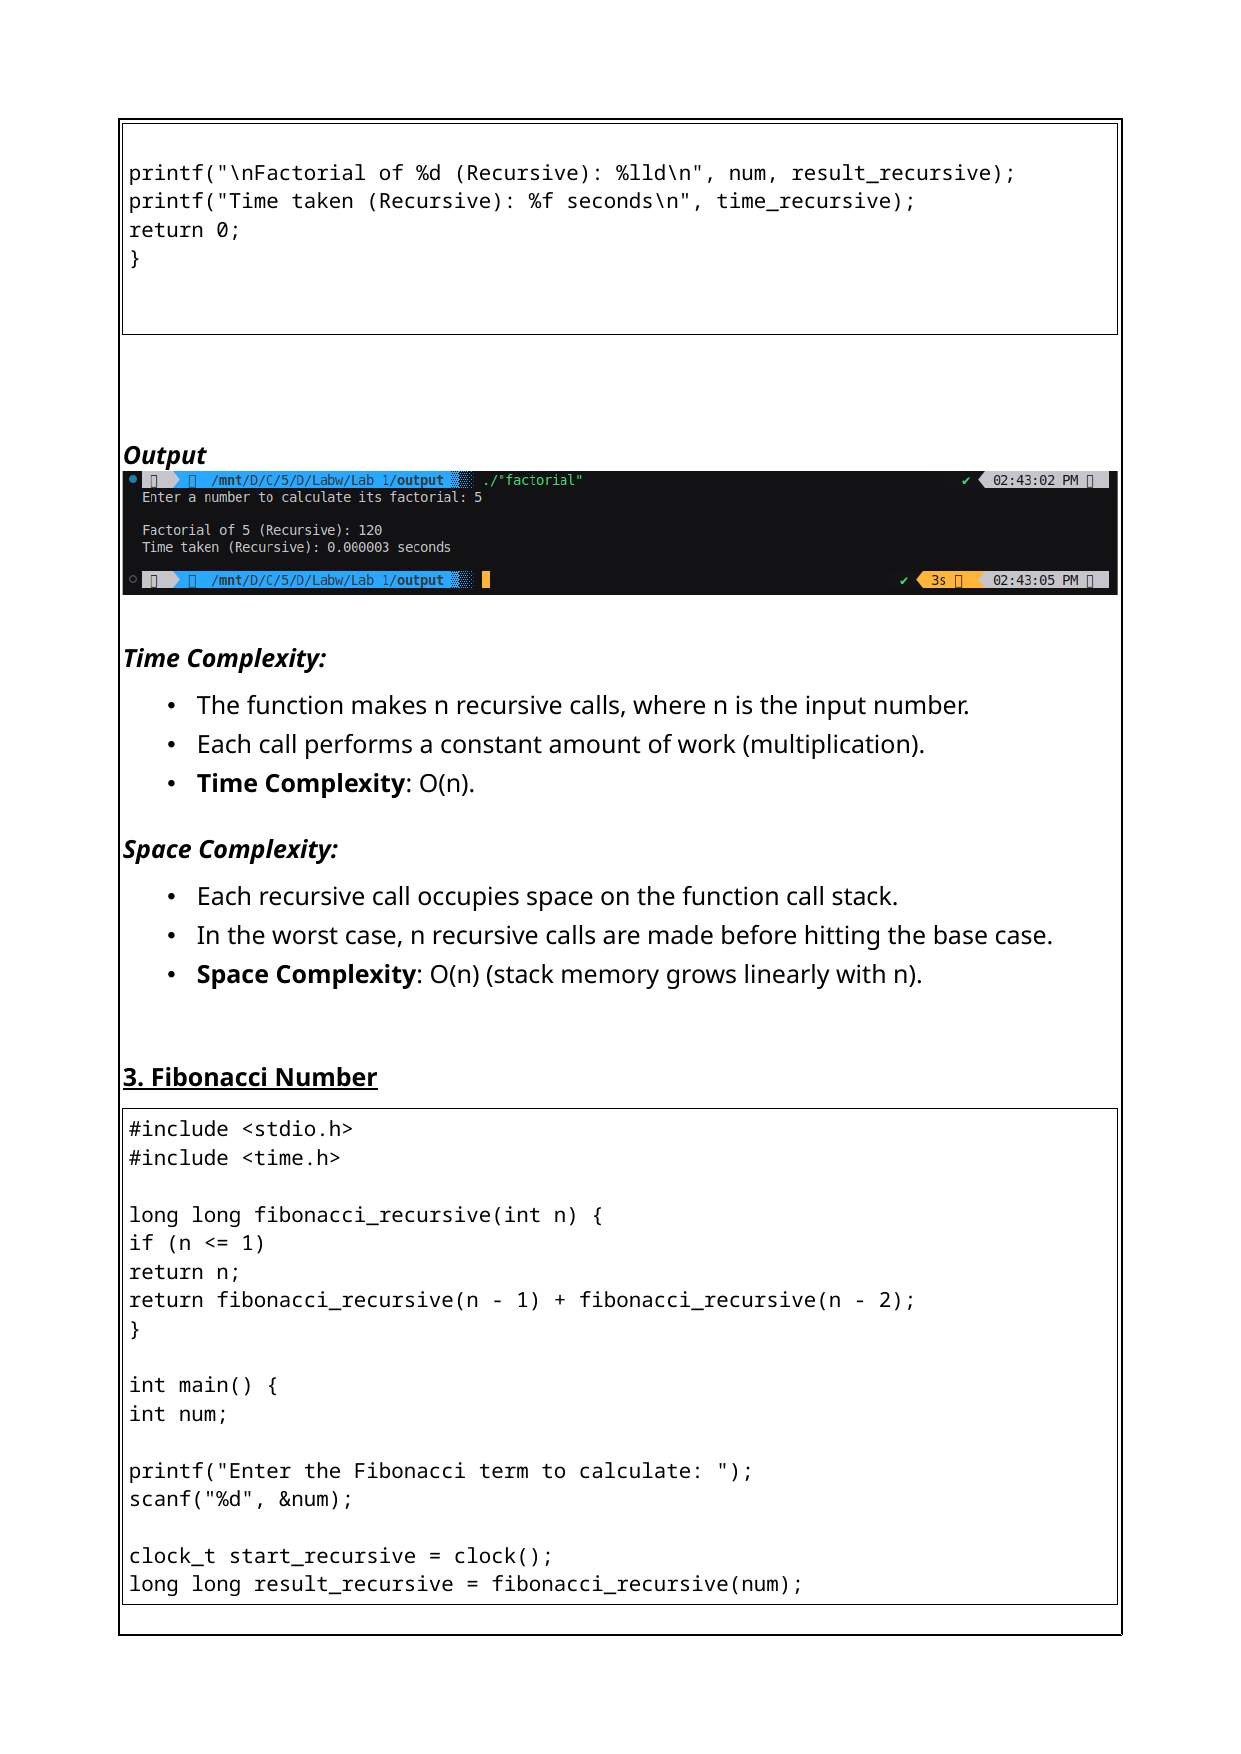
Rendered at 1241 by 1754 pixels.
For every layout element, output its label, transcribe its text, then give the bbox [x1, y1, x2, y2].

text 3. Fibonacci Number [123, 1059, 1118, 1093]
list Time Complexity: O(n). [167, 766, 1118, 800]
list Space Complexity: O(n) (stack memory grows linearly with n). [167, 957, 1118, 991]
list Each call performs a constant amount of work (multiplication). [167, 726, 1118, 761]
list In the worst case, n recursive calls are made before hitting the base case. [167, 918, 1118, 952]
subtitle Space Complexity: [123, 832, 1118, 866]
subtitle Time Complexity: [123, 641, 1118, 675]
list The function makes n recursive calls, where n is the input number. [167, 687, 1118, 721]
table_header #include <stdio.h> #include <time.h> long long fibonacci_recursive(int n) { if (n <= 1) return n; return fibonacci_recursive(n - 1) + fibonacci_recursive(n - 2); } int main() { int num; printf("Enter the Fibonacci term to calculate: "); scanf("%d", &num); clock_t start_recursive = clock(); long long result_recursive = fibonacci_recursive(num); [123, 1109, 1117, 1604]
table_header printf("\nFactorial of %d (Recursive): %lld\n", num, result_recursive); printf("Time taken (Recursive): %f seconds\n", time_recursive); return 0; } [123, 124, 1117, 334]
picture [122, 471, 1118, 595]
list Each recursive call occupies space on the function call stack. [167, 878, 1118, 912]
text Output [123, 437, 1118, 471]
